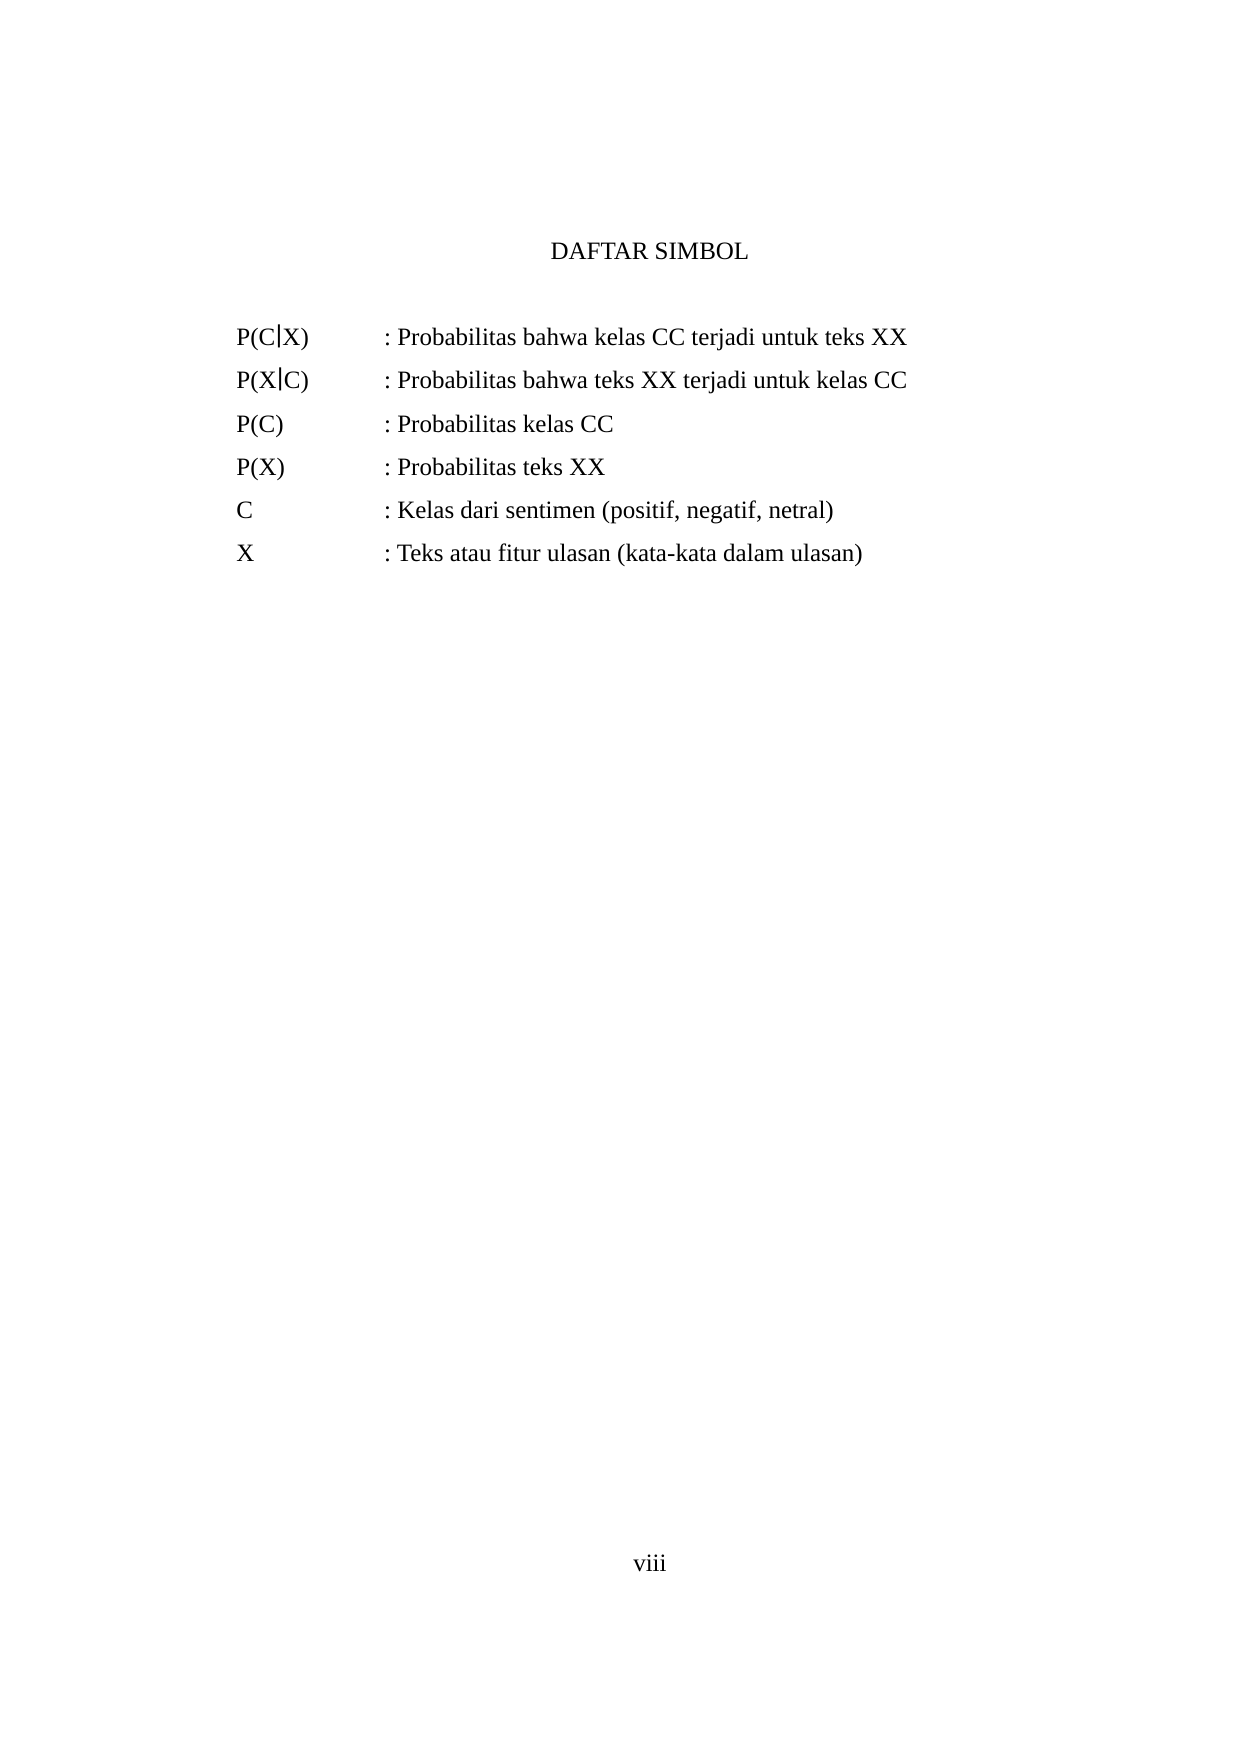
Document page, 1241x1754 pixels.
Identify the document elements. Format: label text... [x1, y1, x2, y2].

text P(X) : Probabilitas teks XX [236, 452, 1063, 481]
text X : Teks atau fitur ulasan (kata-kata dalam ulasan) [236, 538, 1063, 567]
text C : Kelas dari sentimen (positif, negatif, netral) [236, 495, 1063, 524]
text P(C∣X) : Probabilitas bahwa kelas CC terjadi untuk teks XX [236, 322, 1063, 351]
text DAFTAR SIMBOL [236, 236, 1063, 265]
text P(C) : Probabilitas kelas CC [236, 409, 1063, 437]
text P(X∣C) : Probabilitas bahwa teks XX terjadi untuk kelas CC [236, 366, 1063, 394]
